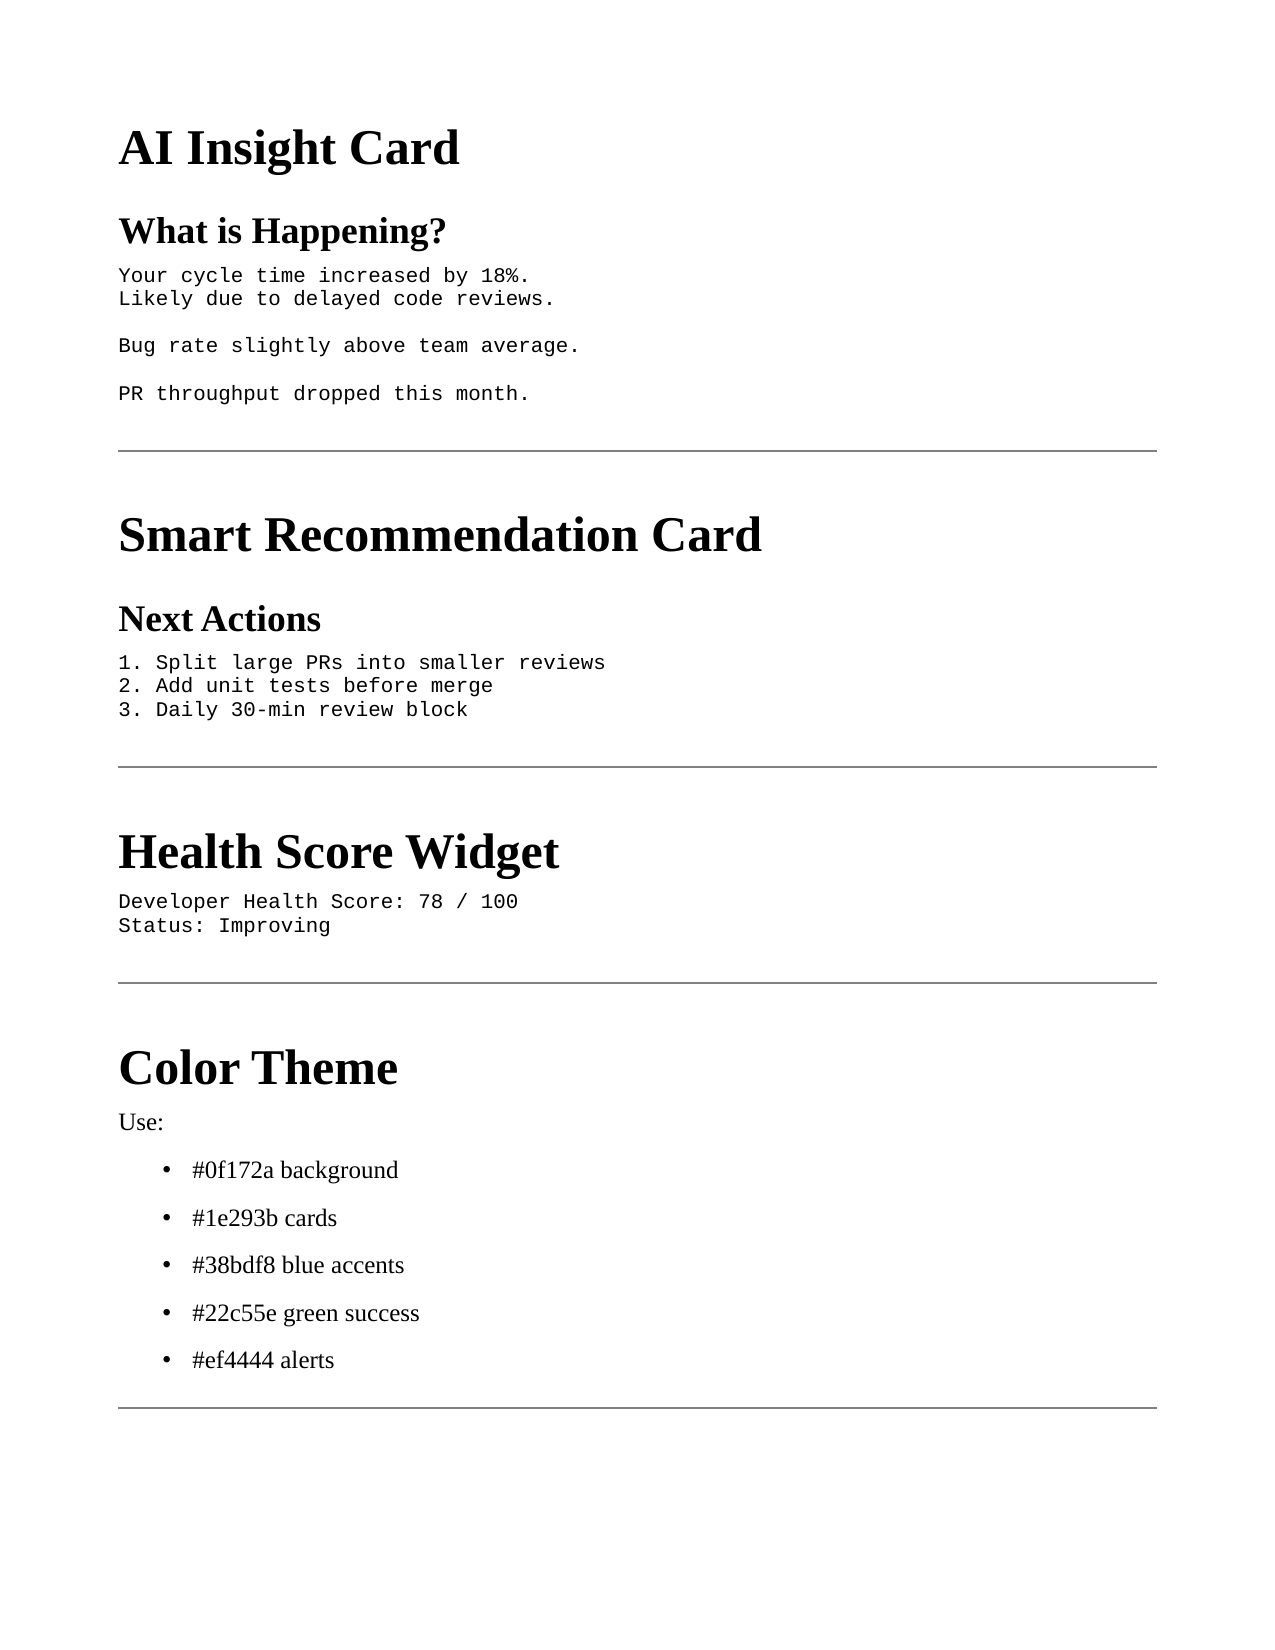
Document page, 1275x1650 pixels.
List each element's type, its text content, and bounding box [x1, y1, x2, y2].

list #0f172a background [162, 1155, 1157, 1184]
text PR throughput dropped this month. [118, 383, 1157, 406]
subtitle Next Actions [118, 596, 1157, 639]
text 1. Split large PRs into smaller reviews [118, 652, 1157, 675]
text Developer Health Score: 78 / 100 [118, 891, 1157, 915]
subtitle Health Score Widget [118, 821, 1157, 879]
text Bug rate slightly above team average. [118, 336, 1157, 359]
subtitle What is Happening? [118, 209, 1157, 252]
subtitle AI Insight Card [118, 118, 1157, 176]
text Use: [118, 1107, 1157, 1136]
list #22c55e green success [162, 1298, 1157, 1327]
list #1e293b cards [162, 1203, 1157, 1231]
list #38bdf8 blue accents [162, 1250, 1157, 1279]
subtitle Smart Recommendation Card [118, 505, 1157, 563]
text 2. Add unit tests before merge [118, 675, 1157, 699]
text Likely due to delayed code reviews. [118, 288, 1157, 312]
text Status: Improving [118, 915, 1157, 939]
list #ef4444 alerts [162, 1345, 1157, 1374]
text 3. Daily 30-min review block [118, 699, 1157, 723]
text Your cycle time increased by 18%. [118, 264, 1157, 288]
subtitle Color Theme [118, 1037, 1157, 1095]
